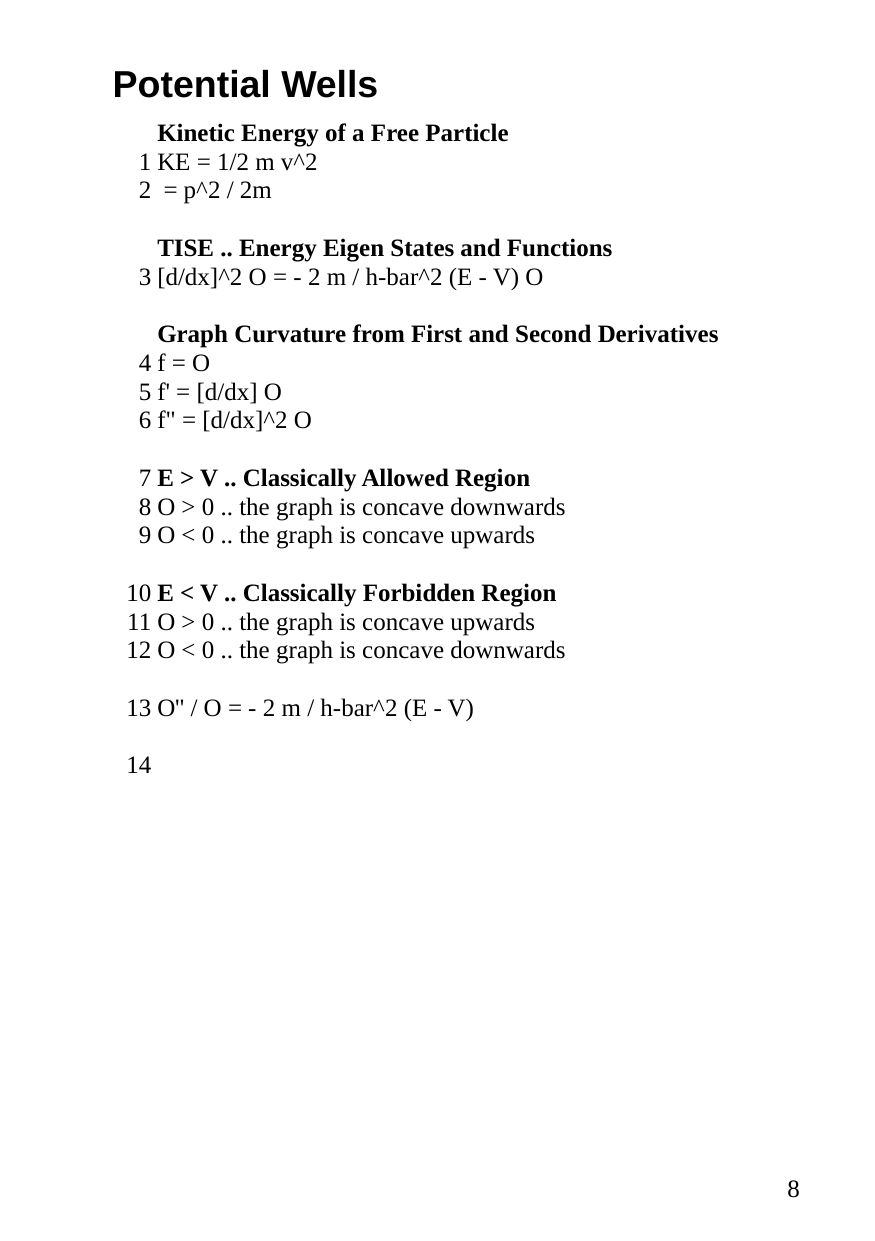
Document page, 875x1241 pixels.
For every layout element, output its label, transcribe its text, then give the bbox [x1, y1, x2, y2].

table_cell O > 0 .. the graph is concave downwards [154, 492, 793, 521]
table_header Kinetic Energy of a Free Particle [154, 118, 793, 147]
table_cell 5 [109, 377, 154, 406]
table_cell 1 [109, 147, 154, 176]
table_cell [154, 549, 793, 578]
table_cell [154, 434, 793, 463]
table_cell [109, 808, 154, 837]
table_cell [109, 722, 154, 751]
table_cell 2 [109, 176, 154, 204]
table_cell 9 [109, 521, 154, 549]
table_cell [154, 808, 793, 837]
table_cell [154, 204, 793, 233]
table_cell [109, 664, 154, 693]
table_cell O > 0 .. the graph is concave upwards [154, 607, 793, 636]
table_cell O < 0 .. the graph is concave downwards [154, 636, 793, 664]
table_cell [d/dx]^2 O = - 2 m / h-bar^2 (E - V) O [154, 262, 793, 291]
subtitle Potential Wells [112, 62, 799, 106]
table_cell [154, 751, 793, 779]
table_header [109, 118, 154, 147]
table_cell 14 [109, 751, 154, 779]
table_cell KE = 1/2 m v^2 [154, 147, 793, 176]
table_cell O < 0 .. the graph is concave upwards [154, 521, 793, 549]
table_cell = p^2 / 2m [154, 176, 793, 204]
table_cell [109, 319, 154, 348]
table_cell [109, 291, 154, 319]
table_cell 13 [109, 693, 154, 722]
table_cell TISE .. Energy Eigen States and Functions [154, 233, 793, 262]
table_cell f' = [d/dx] O [154, 377, 793, 406]
table_cell [109, 434, 154, 463]
table_cell [109, 779, 154, 808]
table_cell E < V .. Classically Forbidden Region [154, 578, 793, 607]
table_cell E > V .. Classically Allowed Region [154, 463, 793, 492]
table_cell f" = [d/dx]^2 O [154, 406, 793, 434]
table_cell 4 [109, 348, 154, 377]
table_cell [109, 233, 154, 262]
table_cell 10 [109, 578, 154, 607]
table_cell [154, 722, 793, 751]
table_cell [154, 664, 793, 693]
table_cell 12 [109, 636, 154, 664]
table_cell [154, 779, 793, 808]
table_cell 8 [109, 492, 154, 521]
table_cell [109, 204, 154, 233]
table_cell 6 [109, 406, 154, 434]
table_cell 11 [109, 607, 154, 636]
table_cell Graph Curvature from First and Second Derivatives [154, 319, 793, 348]
table_cell [109, 549, 154, 578]
table_cell O'' / O = - 2 m / h-bar^2 (E - V) [154, 693, 793, 722]
table_cell 3 [109, 262, 154, 291]
table_cell 7 [109, 463, 154, 492]
table_cell [154, 291, 793, 319]
table_cell f = O [154, 348, 793, 377]
